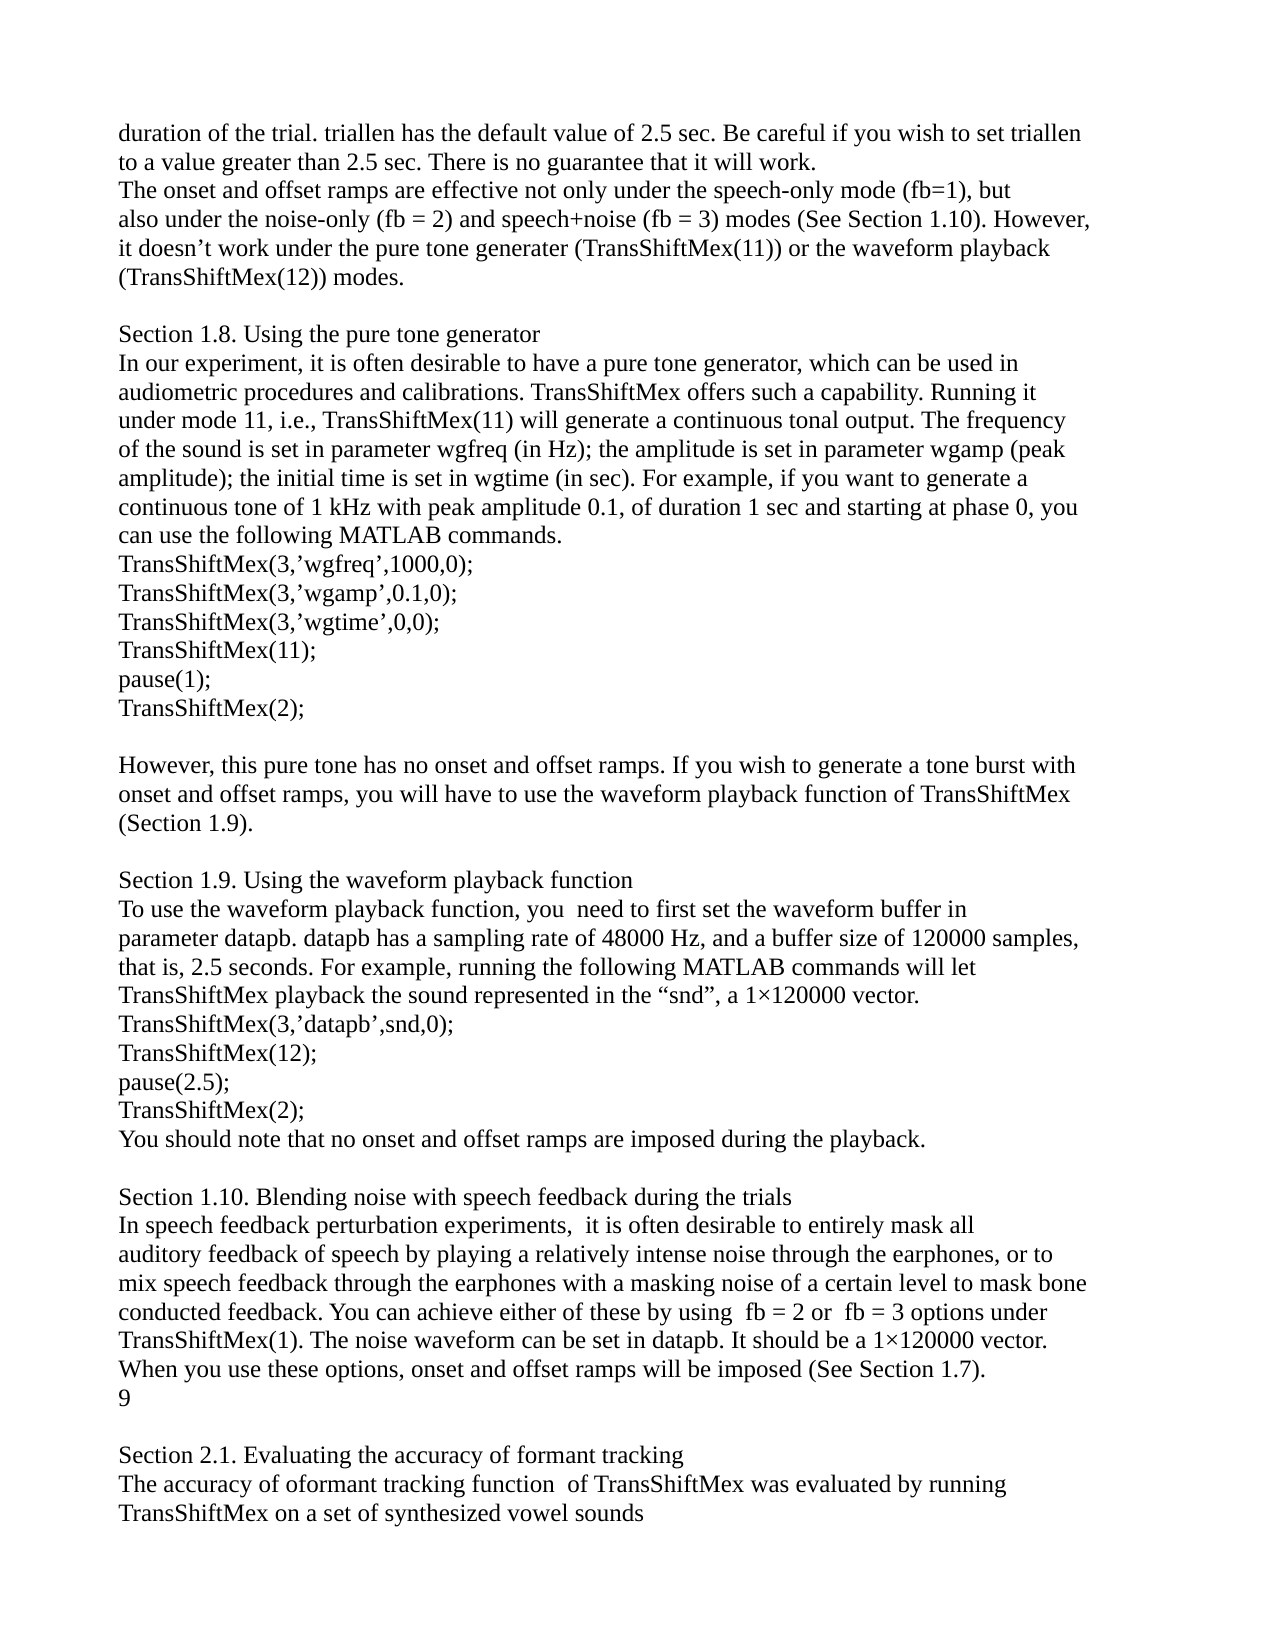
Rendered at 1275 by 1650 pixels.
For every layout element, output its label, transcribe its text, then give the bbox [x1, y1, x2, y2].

text mix speech feedback through the earphones with a masking noise of a certain level to mask bone [118, 1268, 1157, 1297]
text amplitude); the initial time is set in wgtime (in sec). For example, if you want to generate a [118, 463, 1157, 492]
text TransShiftMex playback the sound represented in the “snd”, a 1×120000 vector. [118, 981, 1157, 1009]
text TransShiftMex(3,’wgamp’,0.1,0); [118, 578, 1157, 607]
text Section 2.1. Evaluating the accuracy of formant tracking [118, 1441, 1157, 1469]
text audiometric procedures and calibrations. TransShiftMex offers such a capability. Running it [118, 377, 1157, 406]
text TransShiftMex(3,’datapb’,snd,0); [118, 1009, 1157, 1038]
text pause(1); [118, 664, 1157, 693]
text Section 1.10. Blending noise with speech feedback during the trials [118, 1182, 1157, 1211]
text auditory feedback of speech by playing a relatively intense noise through the earphones, or to [118, 1239, 1157, 1268]
text onset and offset ramps, you will have to use the waveform playback function of TransShiftMex [118, 779, 1157, 808]
text Section 1.8. Using the pure tone generator [118, 319, 1157, 348]
text TransShiftMex(1). The noise waveform can be set in datapb. It should be a 1×120000 vector. [118, 1326, 1157, 1354]
text TransShiftMex(3,’wgfreq’,1000,0); [118, 549, 1157, 578]
text When you use these options, onset and offset ramps will be imposed (See Section 1.7). [118, 1354, 1157, 1383]
text The onset and offset ramps are effective not only under the speech-only mode (fb=1), but [118, 176, 1157, 204]
text conducted feedback. You can achieve either of these by using fb = 2 or fb = 3 options under [118, 1297, 1157, 1326]
text of the sound is set in parameter wgfreq (in Hz); the amplitude is set in parameter wgamp (peak [118, 434, 1157, 463]
text parameter datapb. datapb has a sampling rate of 48000 Hz, and a buffer size of 120000 samples, [118, 923, 1157, 952]
text TransShiftMex(2); [118, 1096, 1157, 1124]
text duration of the trial. triallen has the default value of 2.5 sec. Be careful if you wish to set triallen [118, 118, 1157, 147]
text However, this pure tone has no onset and offset ramps. If you wish to generate a tone burst with [118, 751, 1157, 779]
text 9 [118, 1383, 1157, 1412]
text The accuracy of oformant tracking function of TransShiftMex was evaluated by running [118, 1469, 1157, 1498]
text can use the following MATLAB commands. [118, 521, 1157, 549]
text that is, 2.5 seconds. For example, running the following MATLAB commands will let [118, 952, 1157, 981]
text under mode 11, i.e., TransShiftMex(11) will generate a continuous tonal output. The frequency [118, 406, 1157, 434]
text You should note that no onset and offset ramps are imposed during the playback. [118, 1124, 1157, 1153]
text In speech feedback perturbation experiments, it is often desirable to entirely mask all [118, 1211, 1157, 1239]
text (Section 1.9). [118, 808, 1157, 837]
text TransShiftMex on a set of synthesized vowel sounds [118, 1498, 1157, 1527]
text to a value greater than 2.5 sec. There is no guarantee that it will work. [118, 147, 1157, 176]
text TransShiftMex(12); [118, 1038, 1157, 1067]
text it doesn’t work under the pure tone generater (TransShiftMex(11)) or the waveform playback [118, 233, 1157, 262]
text To use the waveform playback function, you need to first set the waveform buffer in [118, 894, 1157, 923]
text continuous tone of 1 kHz with peak amplitude 0.1, of duration 1 sec and starting at phase 0, you [118, 492, 1157, 521]
text TransShiftMex(11); [118, 636, 1157, 664]
text (TransShiftMex(12)) modes. [118, 262, 1157, 291]
text TransShiftMex(2); [118, 693, 1157, 722]
text Section 1.9. Using the waveform playback function [118, 866, 1157, 894]
text TransShiftMex(3,’wgtime’,0,0); [118, 607, 1157, 636]
text pause(2.5); [118, 1067, 1157, 1096]
text In our experiment, it is often desirable to have a pure tone generator, which can be used in [118, 348, 1157, 377]
text also under the noise-only (fb = 2) and speech+noise (fb = 3) modes (See Section 1.10). However, [118, 204, 1157, 233]
